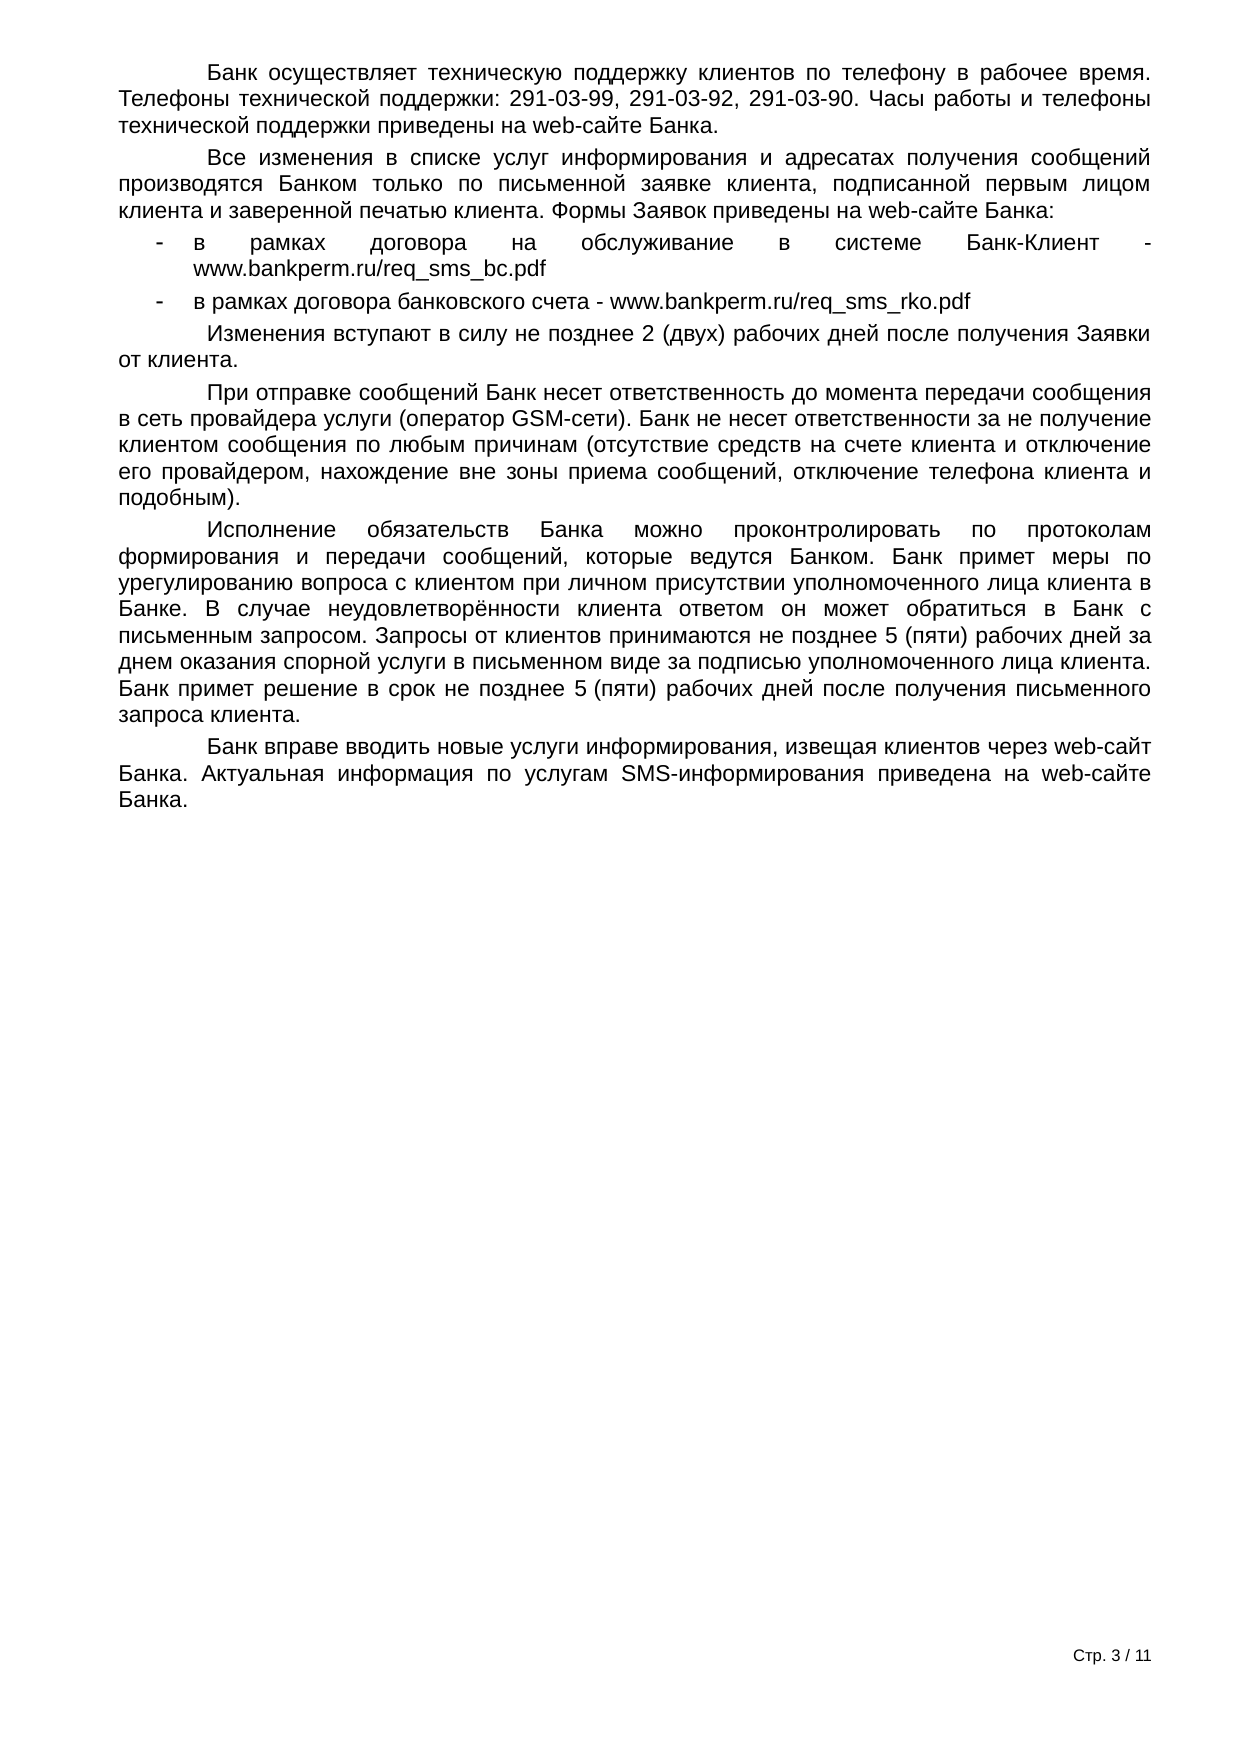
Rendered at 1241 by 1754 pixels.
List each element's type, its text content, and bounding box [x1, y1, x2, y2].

list в рамках договора банковского счета - www.bankperm.ru/req_sms_rko.pdf [156, 288, 1152, 314]
list в рамках договора на обслуживание в системе Банк-Клиент - www.bankperm.ru/req_sms_bc.pdf [156, 229, 1152, 282]
text При отправке сообщений Банк несет ответственность до момента передачи сообщения в сеть провайдера услуги (оператор GSM-сети). Банк не несет ответственности за не получение клиентом сообщения по любым причинам (отсутствие средств на счете клиента и отключение его провайдером, нахождение вне зоны приема сообщений, отключение телефона клиента и подобным). [118, 379, 1152, 510]
text Исполнение обязательств Банка можно проконтролировать по протоколам формирования и передачи сообщений, которые ведутся Банком. Банк примет меры по урегулированию вопроса с клиентом при личном присутствии уполномоченного лица клиента в Банке. В случае неудовлетворённости клиента ответом он может обратиться в Банк с письменным запросом. Запросы от клиентов принимаются не позднее 5 (пяти) рабочих дней за днем оказания спорной услуги в письменном виде за подписью уполномоченного лица клиента. Банк примет решение в срок не позднее 5 (пяти) рабочих дней после получения письменного запроса клиента. [118, 516, 1152, 727]
text Банк вправе вводить новые услуги информирования, извещая клиентов через web-сайт Банка. Актуальная информация по услугам SMS-информирования приведена на web-сайте Банка. [118, 733, 1152, 812]
text Все изменения в списке услуг информирования и адресатах получения сообщений производятся Банком только по письменной заявке клиента, подписанной первым лицом клиента и заверенной печатью клиента. Формы Заявок приведены на web-сайте Банка: [118, 144, 1152, 223]
text Банк осуществляет техническую поддержку клиентов по телефону в рабочее время. Телефоны технической поддержки: 291-03-99, 291-03-92, 291-03-90. Часы работы и телефоны технической поддержки приведены на web-сайте Банка. [118, 59, 1152, 138]
text Изменения вступают в силу не позднее 2 (двух) рабочих дней после получения Заявки от клиента. [118, 320, 1152, 373]
